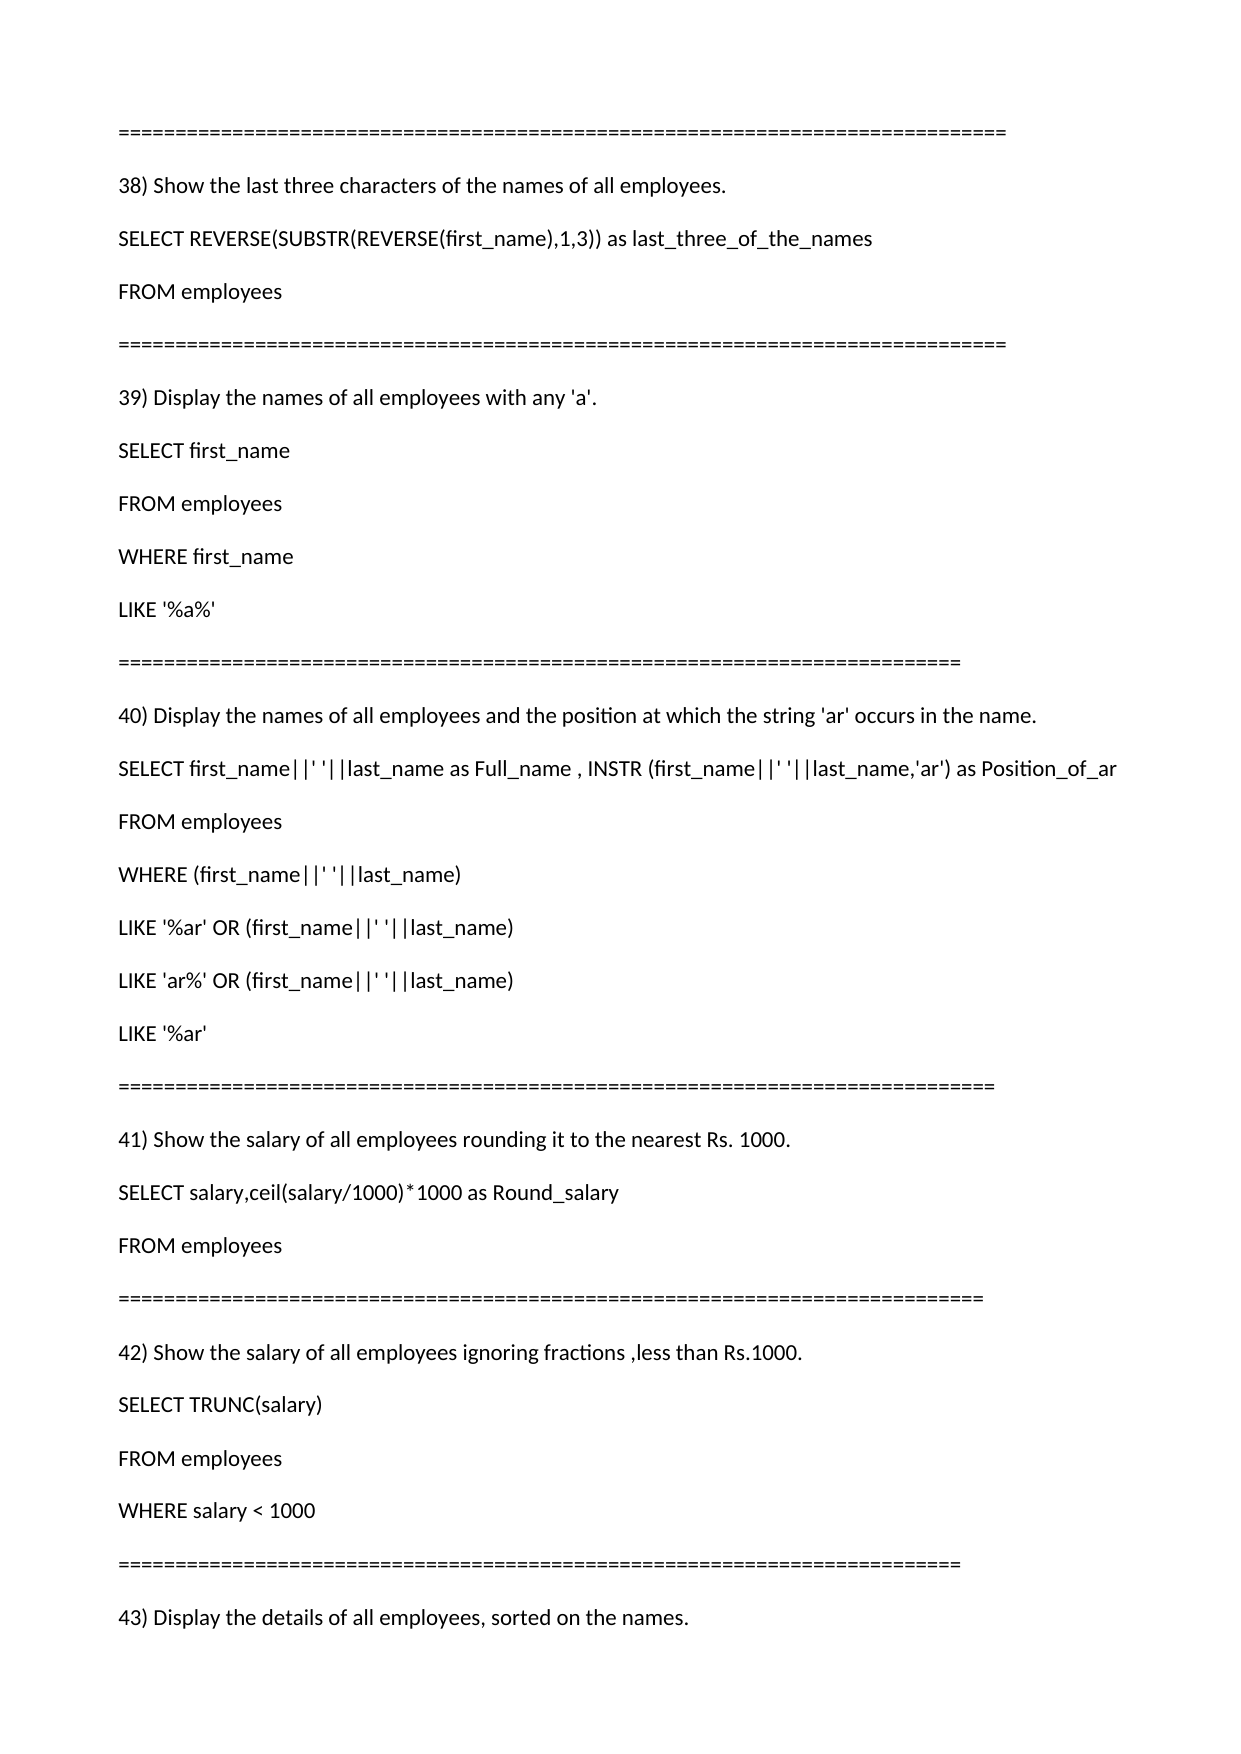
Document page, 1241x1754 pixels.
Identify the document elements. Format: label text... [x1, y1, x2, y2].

text FROM employees [118, 807, 1122, 835]
text SELECT TRUNC(salary) [118, 1391, 1122, 1419]
text FROM employees [118, 489, 1122, 517]
text 43) Display the details of all employees, sorted on the names. [118, 1603, 1122, 1631]
text 39) Display the names of all employees with any 'a'. [118, 383, 1122, 411]
text LIKE '%a%' [118, 595, 1122, 623]
text FROM employees [118, 277, 1122, 305]
text 40) Display the names of all employees and the position at which the string 'ar' occurs in the name. [118, 701, 1122, 729]
text ========================================================================== [118, 648, 1122, 676]
text WHERE salary < 1000 [118, 1497, 1122, 1525]
text WHERE (first_name||' '||last_name) [118, 860, 1122, 888]
text 38) Show the last three characters of the names of all employees. [118, 171, 1122, 199]
text LIKE 'ar%' OR (first_name||' '||last_name) [118, 966, 1122, 994]
text ============================================================================== [118, 118, 1122, 146]
text SELECT first_name||' '||last_name as Full_name , INSTR (first_name||' '||last_name,'ar') as Position_of_ar [118, 754, 1122, 782]
text LIKE '%ar' [118, 1019, 1122, 1047]
text ============================================================================= [118, 1072, 1122, 1101]
text 42) Show the salary of all employees ignoring fractions ,less than Rs.1000. [118, 1338, 1122, 1366]
text SELECT salary,ceil(salary/1000)*1000 as Round_salary [118, 1178, 1122, 1207]
text FROM employees [118, 1232, 1122, 1259]
text ============================================================================ [118, 1284, 1122, 1313]
text 41) Show the salary of all employees rounding it to the nearest Rs. 1000. [118, 1126, 1122, 1153]
text LIKE '%ar' OR (first_name||' '||last_name) [118, 913, 1122, 941]
text SELECT first_name [118, 436, 1122, 464]
text FROM employees [118, 1444, 1122, 1472]
text ========================================================================== [118, 1550, 1122, 1578]
text SELECT REVERSE(SUBSTR(REVERSE(first_name),1,3)) as last_three_of_the_names [118, 224, 1122, 252]
text WHERE first_name [118, 542, 1122, 570]
text ============================================================================== [118, 330, 1122, 358]
